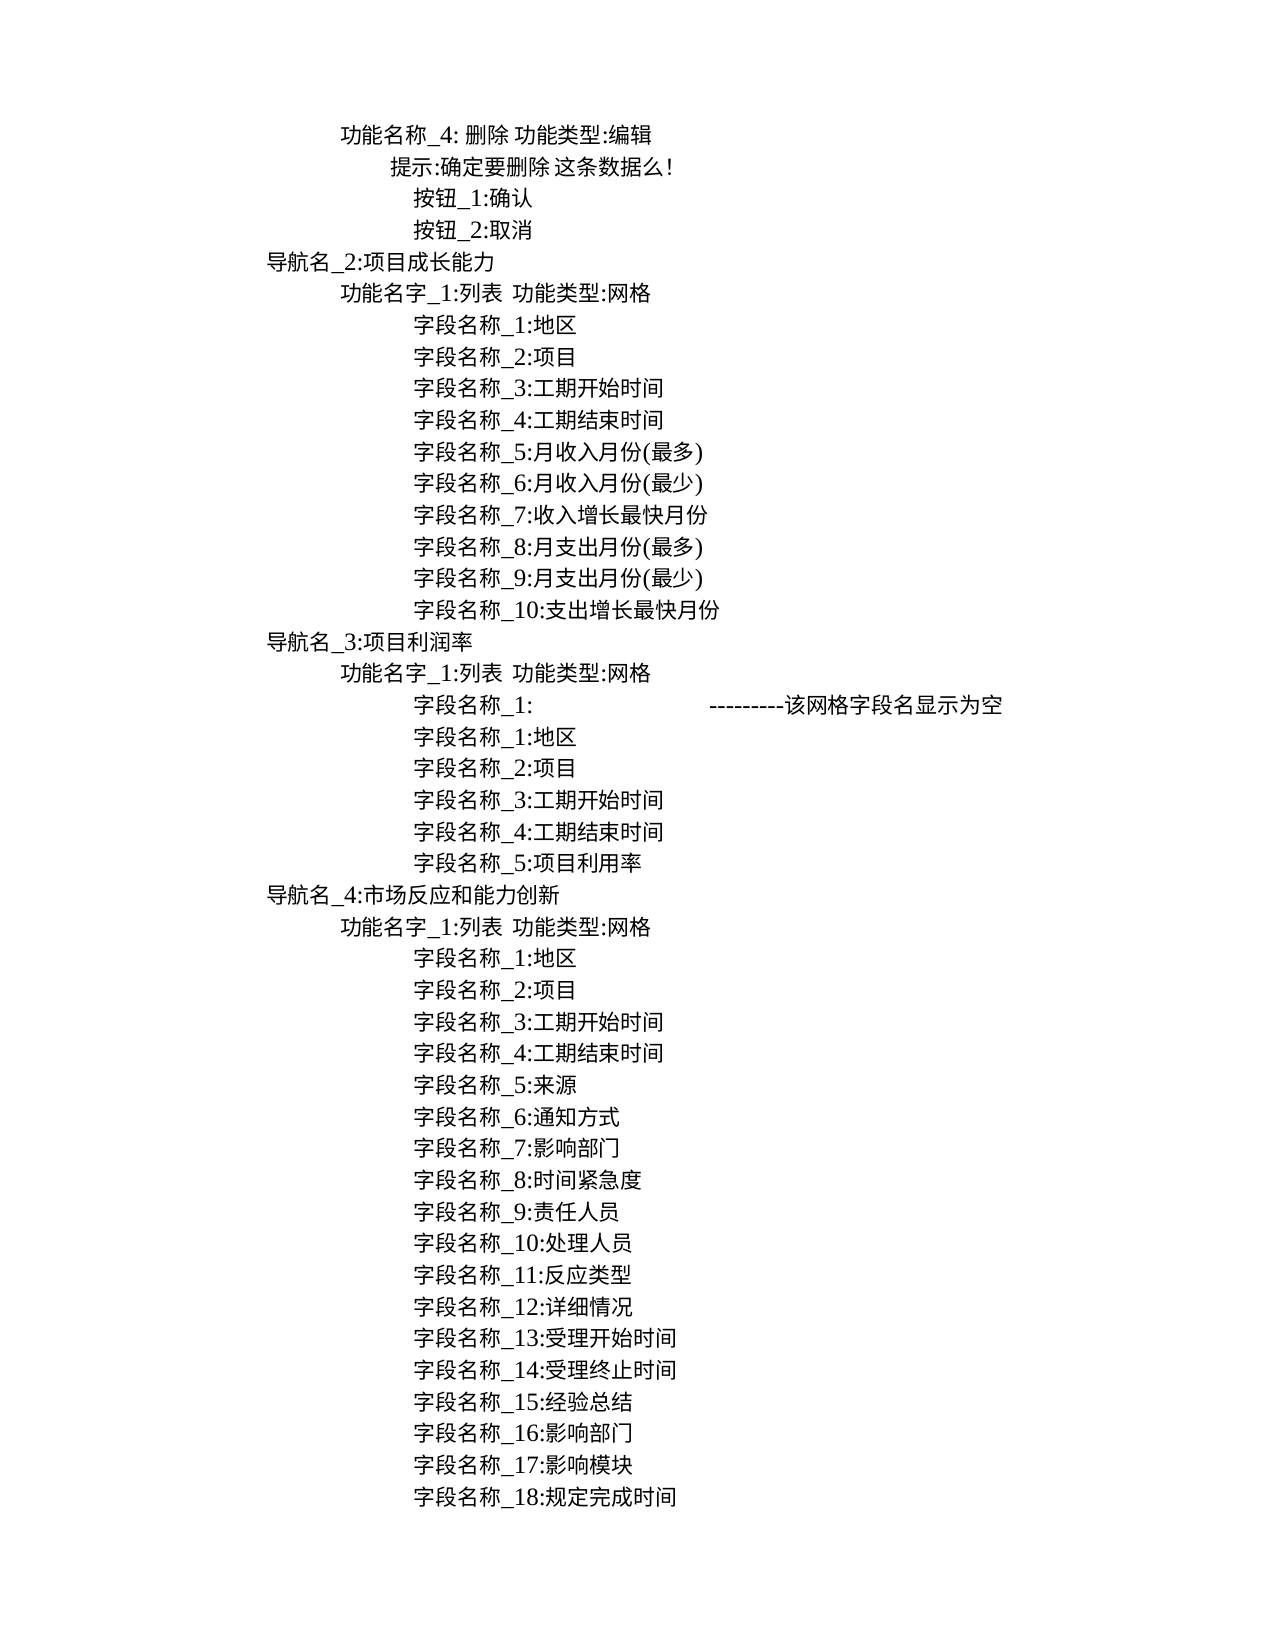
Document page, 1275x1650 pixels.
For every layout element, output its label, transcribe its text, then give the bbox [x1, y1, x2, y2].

text 字段名称_1:地区 [118, 941, 1157, 973]
text 字段名称_7:影响部门 [118, 1131, 1157, 1163]
text 字段名称_18:规定完成时间 [118, 1480, 1157, 1511]
text 字段名称_17:影响模块 [118, 1448, 1157, 1480]
text 字段名称_2:项目 [118, 751, 1157, 783]
text 字段名称_2:项目 [118, 973, 1157, 1005]
text 功能名字_1:列表 功能类型:网格 [118, 656, 1157, 688]
text 字段名称_8:时间紧急度 [118, 1163, 1157, 1195]
text 字段名称_5:来源 [118, 1068, 1157, 1100]
text 字段名称_11:反应类型 [118, 1258, 1157, 1290]
text 字段名称_4:工期结束时间 [118, 403, 1157, 435]
text 字段名称_9:责任人员 [118, 1195, 1157, 1226]
text 字段名称_3:工期开始时间 [118, 1005, 1157, 1036]
text 字段名称_3:工期开始时间 [118, 783, 1157, 815]
text 字段名称_1:地区 [118, 720, 1157, 751]
text 字段名称_14:受理终止时间 [118, 1353, 1157, 1385]
text 功能名称_4: 删除 功能类型:编辑 [118, 118, 1157, 150]
text 功能名字_1:列表 功能类型:网格 [118, 910, 1157, 941]
text 字段名称_9:月支出月份(最少) [118, 561, 1157, 593]
text 字段名称_4:工期结束时间 [118, 815, 1157, 846]
text 字段名称_10:支出增长最快月份 [118, 593, 1157, 625]
text 按钮_2:取消 [118, 213, 1157, 245]
text 字段名称_6:月收入月份(最少) [118, 466, 1157, 498]
text 字段名称_4:工期结束时间 [118, 1036, 1157, 1068]
text 字段名称_16:影响部门 [118, 1416, 1157, 1448]
text 导航名_2:项目成长能力 [118, 245, 1157, 276]
text 字段名称_6:通知方式 [118, 1100, 1157, 1131]
text 字段名称_5:月收入月份(最多) [118, 435, 1157, 466]
text 字段名称_10:处理人员 [118, 1226, 1157, 1258]
text 字段名称_12:详细情况 [118, 1290, 1157, 1321]
text 导航名_3:项目利润率 [118, 625, 1157, 656]
text 字段名称_15:经验总结 [118, 1385, 1157, 1416]
text 按钮_1:确认 [118, 181, 1157, 213]
text 字段名称_5:项目利用率 [118, 846, 1157, 878]
text 功能名字_1:列表 功能类型:网格 [118, 276, 1157, 308]
text 字段名称_3:工期开始时间 [118, 371, 1157, 403]
text 字段名称_1:地区 [118, 308, 1157, 340]
text 字段名称_8:月支出月份(最多) [118, 530, 1157, 561]
text 字段名称_13:受理开始时间 [118, 1321, 1157, 1353]
text 字段名称_1: ---------该网格字段名显示为空 [118, 688, 1157, 720]
text 提示:确定要删除 这条数据么！ [118, 150, 1157, 181]
text 字段名称_2:项目 [118, 340, 1157, 371]
text 导航名_4:市场反应和能力创新 [118, 878, 1157, 910]
text 字段名称_7:收入增长最快月份 [118, 498, 1157, 530]
